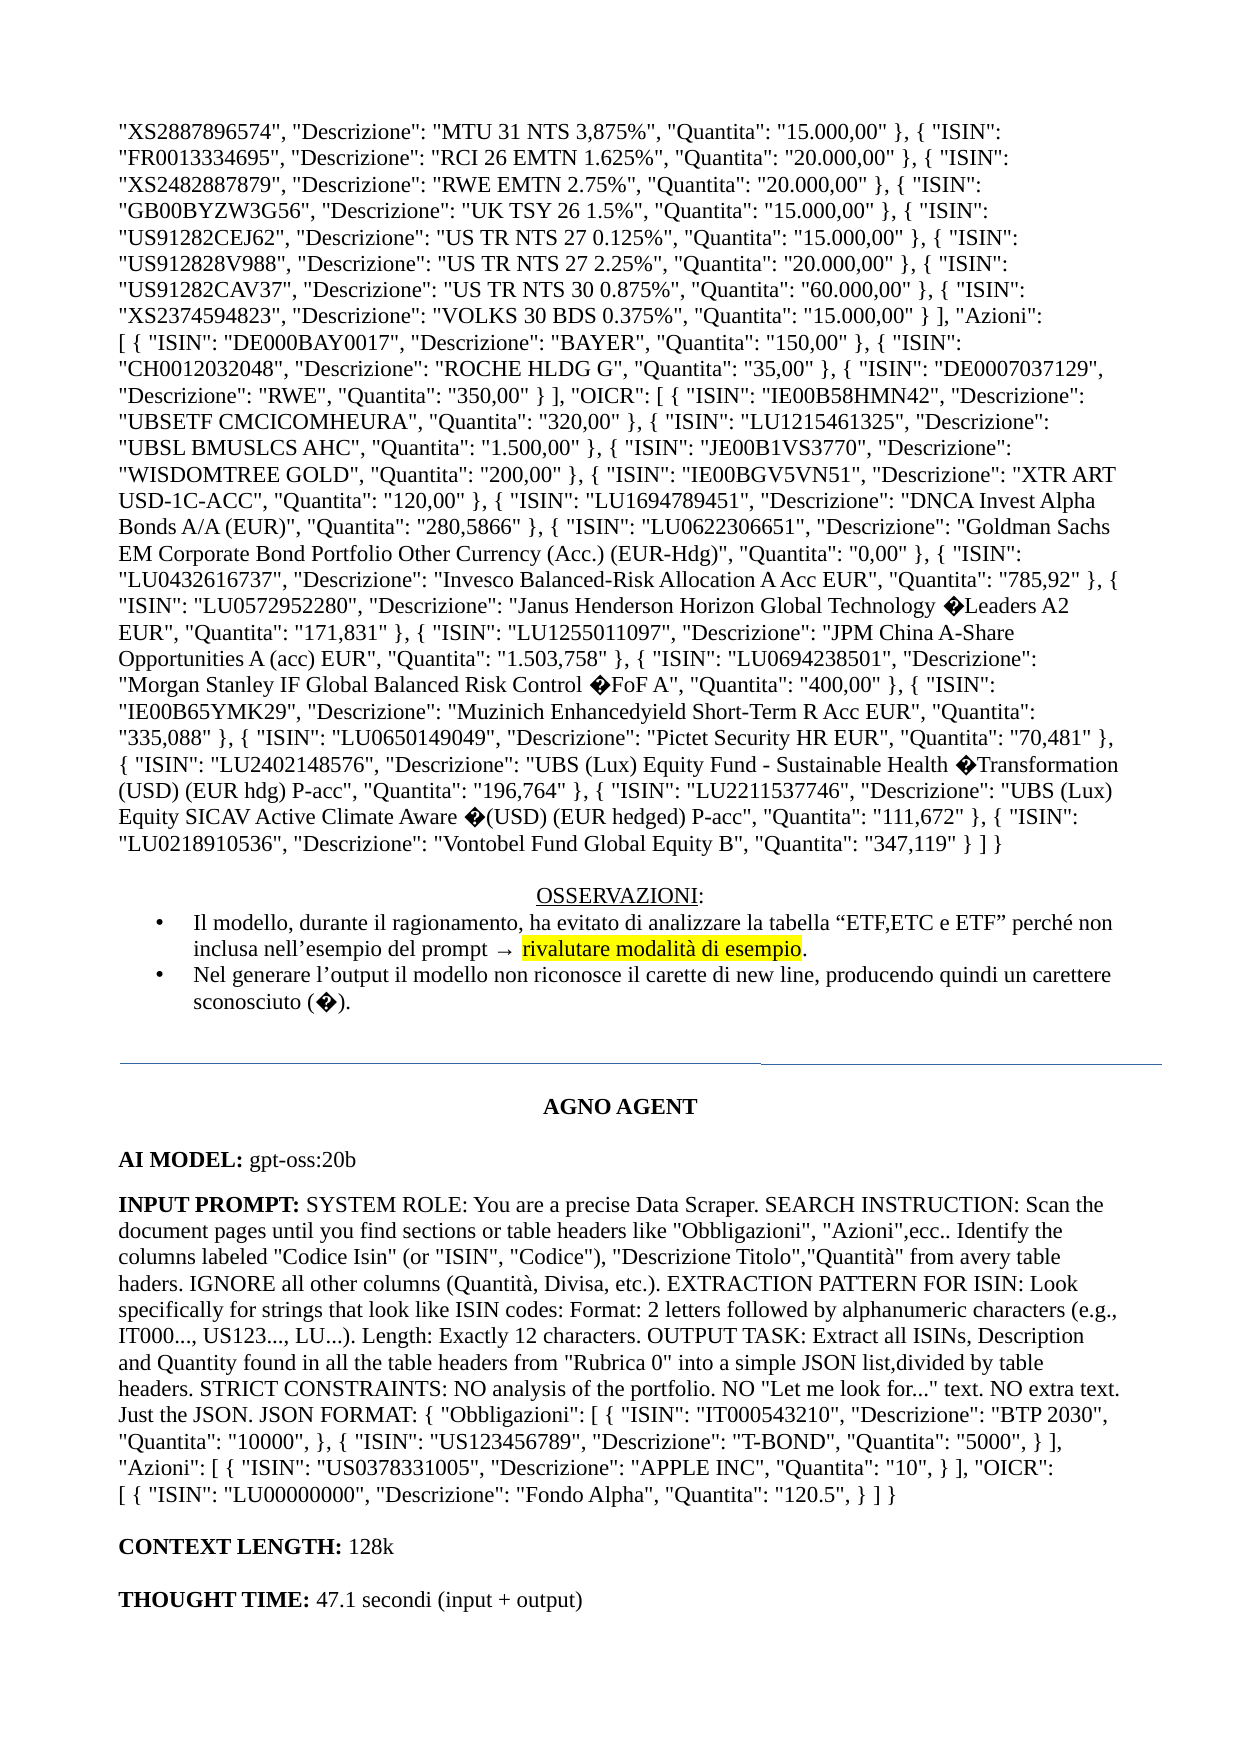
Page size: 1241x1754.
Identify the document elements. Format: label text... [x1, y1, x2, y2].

list Nel generare l’output il modello non riconosce il carette di new line, producendo quindi un carettere sconosciuto (�). [156, 961, 1122, 1014]
text THOUGHT TIME: 47.1 secondi (input + output) [118, 1586, 1122, 1612]
text INPUT PROMPT: SYSTEM ROLE: You are a precise Data Scraper. SEARCH INSTRUCTION: Scan the document pages until you find sections or table headers like "Obbligazioni", "Azioni",ecc.. Identify the columns labeled "Codice Isin" (or "ISIN", "Codice"), "Descrizione Titolo","Quantità" from avery table haders. IGNORE all other columns (Quantità, Divisa, etc.). EXTRACTION PATTERN FOR ISIN: Look specifically for strings that look like ISIN codes: Format: 2 letters followed by alphanumeric characters (e.g., IT000..., US123..., LU...). Length: Exactly 12 characters. OUTPUT TASK: Extract all ISINs, Description and Quantity found in all the table headers from "Rubrica 0" into a simple JSON list,divided by table headers. STRICT CONSTRAINTS: NO analysis of the portfolio. NO "Let me look for..." text. NO extra text. Just the JSON. JSON FORMAT: { "Obbligazioni": [ { "ISIN": "IT000543210", "Descrizione": "BTP 2030", "Quantita": "10000", }, { "ISIN": "US123456789", "Descrizione": "T-BOND", "Quantita": "5000", } ], "Azioni": [ { "ISIN": "US0378331005", "Descrizione": "APPLE INC", "Quantita": "10", } ], "OICR": [ { "ISIN": "LU00000000", "Descrizione": "Fondo Alpha", "Quantita": "120.5", } ] } [118, 1191, 1122, 1507]
list Il modello, durante il ragionamento, ha evitato di analizzare la tabella “ETF,ETC e ETF” perché non inclusa nell’esempio del prompt → rivalutare modalità di esempio. [156, 909, 1122, 961]
text AGNO AGENT [118, 1093, 1122, 1119]
text OSSERVAZIONI: [118, 882, 1122, 909]
text CONTEXT LENGTH: 128k [118, 1533, 1122, 1560]
text "XS2887896574", "Descrizione": "MTU 31 NTS 3,875%", "Quantita": "15.000,00" }, { "ISIN": "FR0013334695", "Descrizione": "RCI 26 EMTN 1.625%", "Quantita": "20.000,00" }, { "ISIN": "XS2482887879", "Descrizione": "RWE EMTN 2.75%", "Quantita": "20.000,00" }, { "ISIN": "GB00BYZW3G56", "Descrizione": "UK TSY 26 1.5%", "Quantita": "15.000,00" }, { "ISIN": "US91282CEJ62", "Descrizione": "US TR NTS 27 0.125%", "Quantita": "15.000,00" }, { "ISIN": "US912828V988", "Descrizione": "US TR NTS 27 2.25%", "Quantita": "20.000,00" }, { "ISIN": "US91282CAV37", "Descrizione": "US TR NTS 30 0.875%", "Quantita": "60.000,00" }, { "ISIN": "XS2374594823", "Descrizione": "VOLKS 30 BDS 0.375%", "Quantita": "15.000,00" } ], "Azioni": [ { "ISIN": "DE000BAY0017", "Descrizione": "BAYER", "Quantita": "150,00" }, { "ISIN": "CH0012032048", "Descrizione": "ROCHE HLDG G", "Quantita": "35,00" }, { "ISIN": "DE0007037129", "Descrizione": "RWE", "Quantita": "350,00" } ], "OICR": [ { "ISIN": "IE00B58HMN42", "Descrizione": "UBSETF CMCICOMHEURA", "Quantita": "320,00" }, { "ISIN": "LU1215461325", "Descrizione": "UBSL BMUSLCS AHC", "Quantita": "1.500,00" }, { "ISIN": "JE00B1VS3770", "Descrizione": "WISDOMTREE GOLD", "Quantita": "200,00" }, { "ISIN": "IE00BGV5VN51", "Descrizione": "XTR ART USD-1C-ACC", "Quantita": "120,00" }, { "ISIN": "LU1694789451", "Descrizione": "DNCA Invest Alpha Bonds A/A (EUR)", "Quantita": "280,5866" }, { "ISIN": "LU0622306651", "Descrizione": "Goldman Sachs EM Corporate Bond Portfolio Other Currency (Acc.) (EUR-Hdg)", "Quantita": "0,00" }, { "ISIN": "LU0432616737", "Descrizione": "Invesco Balanced-Risk Allocation A Acc EUR", "Quantita": "785,92" }, { "ISIN": "LU0572952280", "Descrizione": "Janus Henderson Horizon Global Technology �Leaders A2 EUR", "Quantita": "171,831" }, { "ISIN": "LU1255011097", "Descrizione": "JPM China A-Share Opportunities A (acc) EUR", "Quantita": "1.503,758" }, { "ISIN": "LU0694238501", "Descrizione": "Morgan Stanley IF Global Balanced Risk Control �FoF A", "Quantita": "400,00" }, { "ISIN": "IE00B65YMK29", "Descrizione": "Muzinich Enhancedyield Short-Term R Acc EUR", "Quantita": "335,088" }, { "ISIN": "LU0650149049", "Descrizione": "Pictet Security HR EUR", "Quantita": "70,481" }, { "ISIN": "LU2402148576", "Descrizione": "UBS (Lux) Equity Fund - Sustainable Health �Transformation (USD) (EUR hdg) P-acc", "Quantita": "196,764" }, { "ISIN": "LU2211537746", "Descrizione": "UBS (Lux) Equity SICAV Active Climate Aware �(USD) (EUR hedged) P-acc", "Quantita": "111,672" }, { "ISIN": "LU0218910536", "Descrizione": "Vontobel Fund Global Equity B", "Quantita": "347,119" } ] } [118, 118, 1122, 856]
text AI MODEL: gpt-oss:20b [118, 1146, 1122, 1172]
